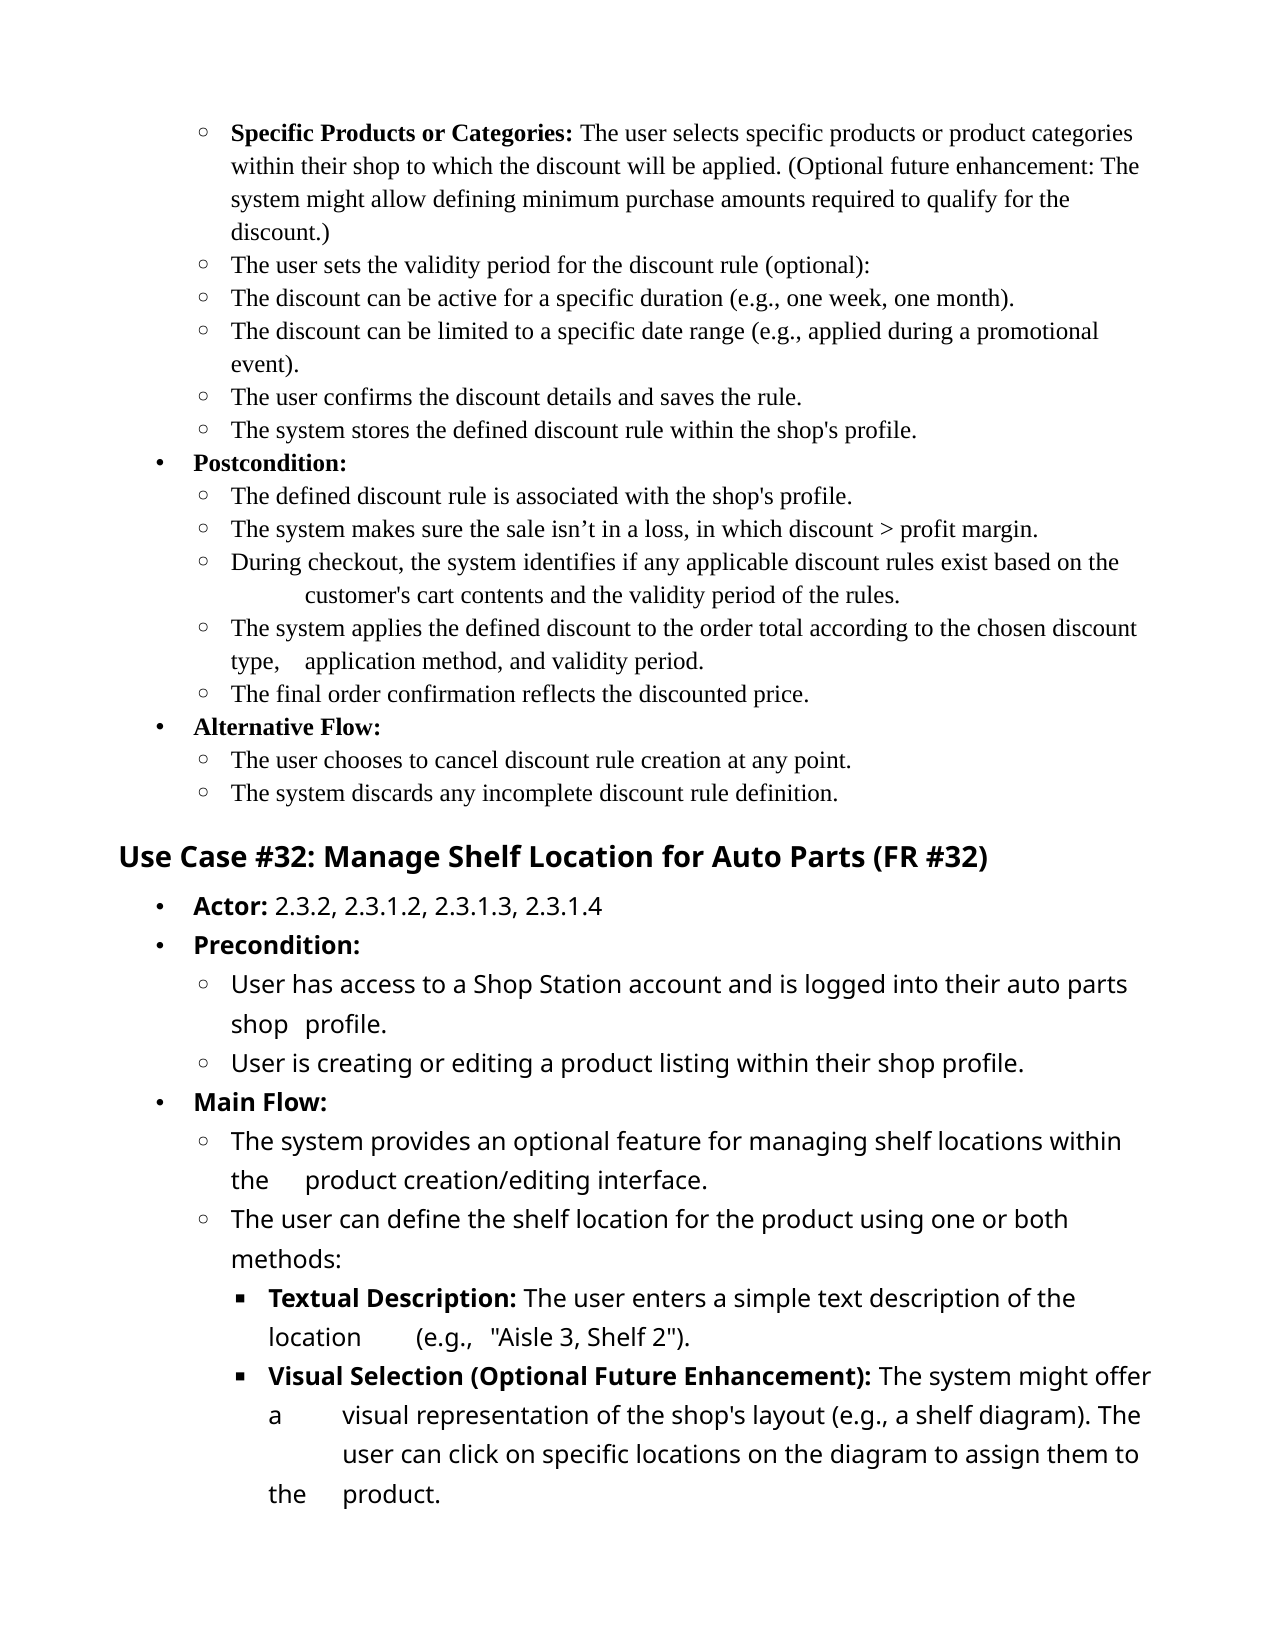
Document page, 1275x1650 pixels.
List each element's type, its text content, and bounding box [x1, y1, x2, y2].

list The system provides an optional feature for managing shelf locations within the product creation/editing interface. [193, 1124, 1157, 1197]
list The discount can be limited to a specific date range (e.g., applied during a promotional event). [193, 316, 1157, 378]
list Visual Selection (Optional Future Enhancement): The system might offer a visual representation of the shop's layout (e.g., a shelf diagram). The user can click on specific locations on the diagram to assign them to the product. [231, 1359, 1157, 1510]
list Specific Products or Categories: The user selects specific products or product categories within their shop to which the discount will be applied. (Optional future enhancement: The system might allow defining minimum purchase amounts required to qualify for the discount.) [193, 118, 1157, 246]
list The system stores the defined discount rule within the shop's profile. [193, 415, 1157, 444]
list User has access to a Shop Station account and is logged into their auto parts shop profile. [193, 967, 1157, 1040]
list Textual Description: The user enters a simple text description of the location (e.g., "Aisle 3, Shelf 2"). [231, 1280, 1157, 1354]
list The system makes sure the sale isn’t in a loss, in which discount > profit margin. [193, 514, 1157, 543]
list The user can define the shelf location for the product using one or both methods: [193, 1202, 1157, 1275]
list Main Flow: [156, 1084, 1157, 1119]
list The defined discount rule is associated with the shop's profile. [193, 481, 1157, 510]
list The final order confirmation reflects the discounted price. [193, 679, 1157, 708]
list User is creating or editing a product listing within their shop profile. [193, 1045, 1157, 1079]
list The system discards any incomplete discount rule definition. [193, 778, 1157, 807]
list Precondition: [156, 928, 1157, 962]
list Actor: 2.3.2, 2.3.1.2, 2.3.1.3, 2.3.1.4 [156, 889, 1157, 923]
list Postcondition: [156, 448, 1157, 477]
list The system applies the defined discount to the order total according to the chosen discount type, application method, and validity period. [193, 613, 1157, 675]
list The user sets the validity period for the discount rule (optional): [193, 250, 1157, 279]
list The user confirms the discount details and saves the rule. [193, 382, 1157, 411]
subtitle Use Case #32: Manage Shelf Location for Auto Parts (FR #32) [118, 837, 1157, 876]
list The user chooses to cancel discount rule creation at any point. [193, 746, 1157, 774]
list Alternative Flow: [156, 712, 1157, 741]
list During checkout, the system identifies if any applicable discount rules exist based on the customer's cart contents and the validity period of the rules. [193, 547, 1157, 609]
list The discount can be active for a specific duration (e.g., one week, one month). [193, 283, 1157, 312]
